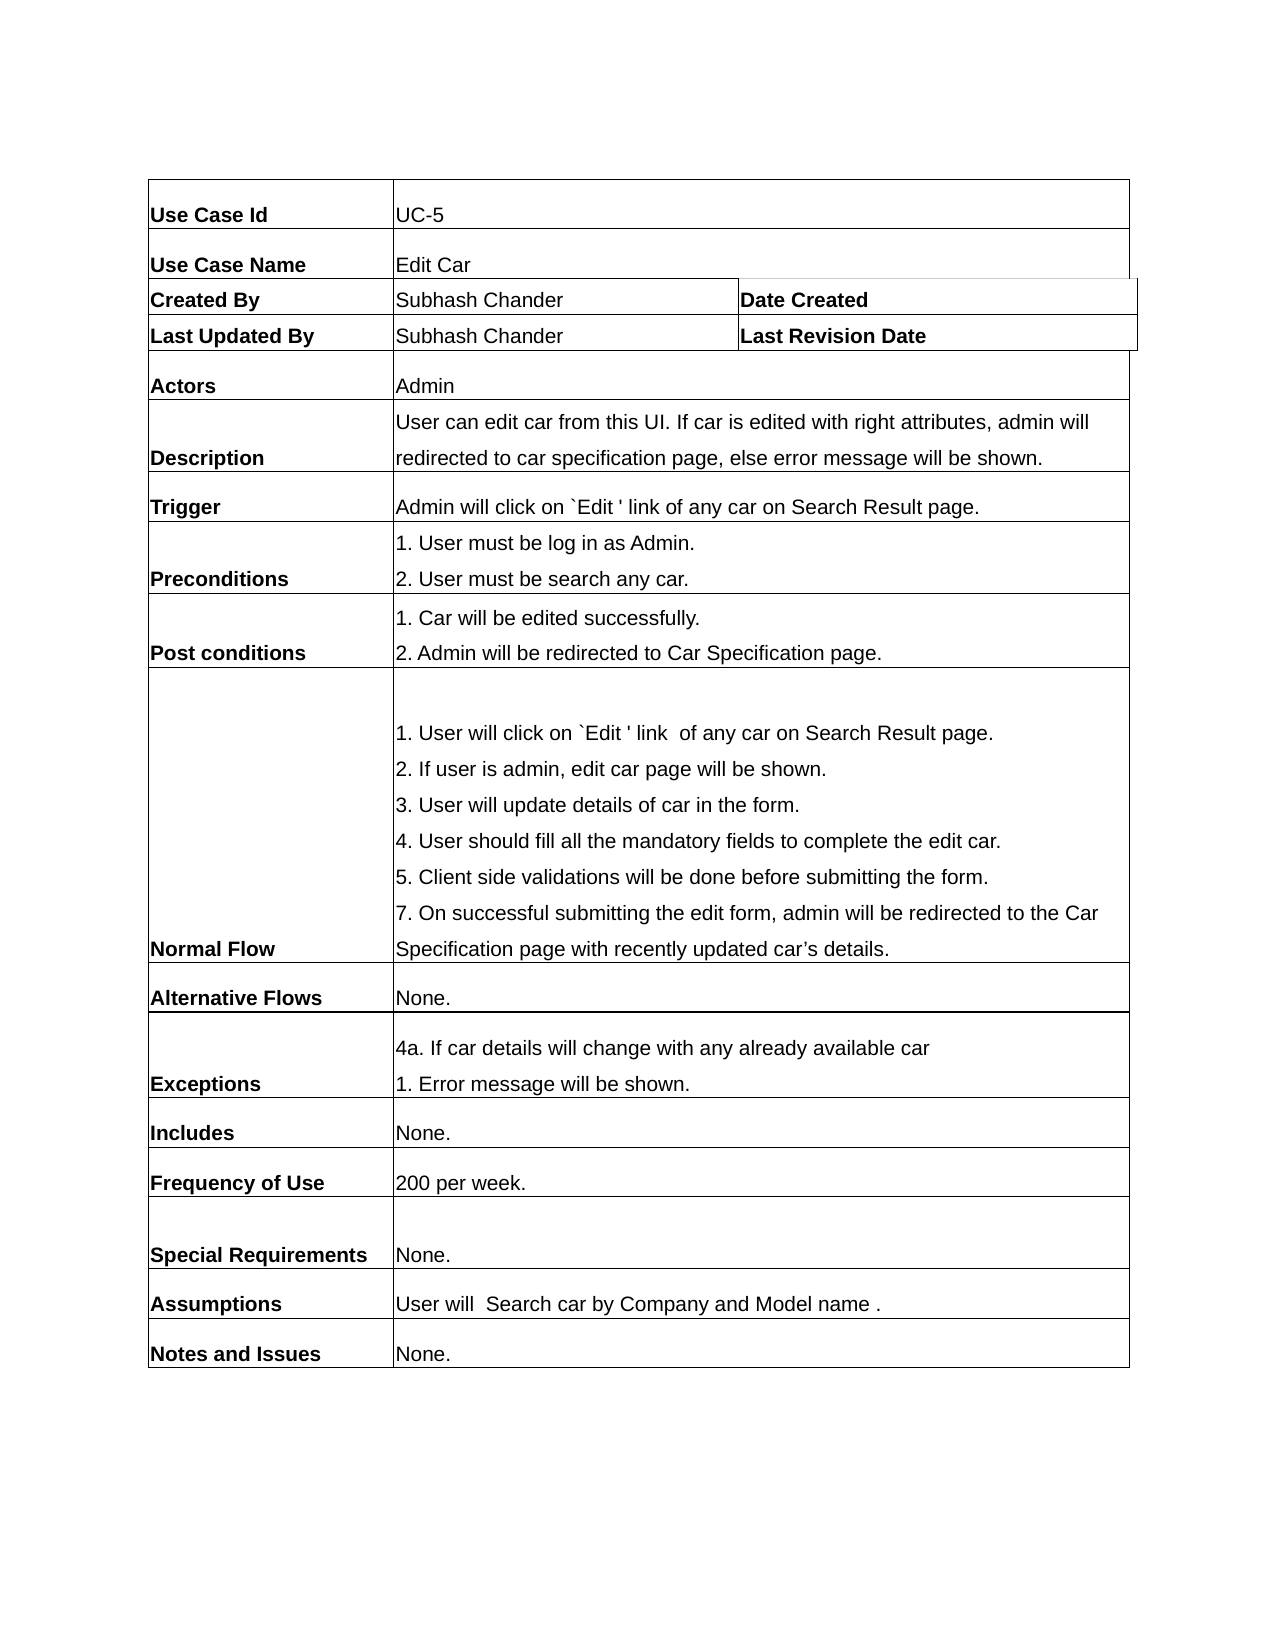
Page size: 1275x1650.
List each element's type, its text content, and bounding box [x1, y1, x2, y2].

table_header UC-5 [394, 180, 1129, 228]
table_cell [1130, 1147, 1137, 1196]
table_cell 1. Car will be edited successfully. 2. Admin will be redirected to Car Specification page. [394, 594, 1129, 667]
table_cell Admin will click on `Edit ' link of any car on Search Result page. [394, 472, 1129, 521]
table_cell [1130, 962, 1137, 1011]
table_cell [1130, 471, 1137, 521]
table_cell Assumptions [149, 1269, 393, 1318]
table_cell [1130, 228, 1137, 278]
table_cell None. [394, 1098, 1129, 1147]
table_cell Normal Flow [149, 668, 393, 962]
table_cell None. [394, 1197, 1129, 1268]
table_cell Frequency of Use [149, 1148, 393, 1196]
table_cell Includes [149, 1098, 393, 1147]
table_cell Subhash Chander [394, 279, 738, 314]
table_cell [1130, 667, 1137, 962]
table_cell [1130, 399, 1137, 471]
table_cell Notes and Issues [149, 1319, 393, 1367]
table_cell Description [149, 400, 393, 471]
table_cell 4a. If car details will change with any already available car 1. Error message will be shown. [394, 1013, 1129, 1097]
table_cell [1130, 1268, 1137, 1318]
table_cell Alternative Flows [149, 963, 393, 1011]
table_cell None. [394, 963, 1129, 1011]
table_cell [1130, 1318, 1137, 1367]
table_header Use Case Id [149, 180, 393, 228]
table_cell Created By [149, 279, 393, 314]
table_cell Actors [149, 351, 393, 399]
table_cell Special Requirements [149, 1197, 393, 1268]
table_cell User can edit car from this UI. If car is edited with right attributes, admin will redirected to car specification page, else error message will be shown. [394, 400, 1129, 471]
table_cell Last Updated By [149, 315, 393, 349]
table_cell [1130, 1196, 1137, 1268]
table_header [1130, 179, 1137, 228]
table_cell Trigger [149, 472, 393, 521]
table_cell [1130, 593, 1137, 667]
table_cell Edit Car [394, 229, 1129, 278]
table_cell Subhash Chander [394, 315, 738, 349]
table_cell None. [394, 1319, 1129, 1367]
table_cell Admin [394, 351, 1129, 399]
table_cell Preconditions [149, 522, 393, 592]
table_cell Use Case Name [149, 229, 393, 278]
table_cell 1. User will click on `Edit ' link of any car on Search Result page. 2. If user is admin, edit car page will be shown. 3. User will update details of car in the form. 4. User should fill all the mandatory fields to complete the edit car. 5. Client side validations will be done before submitting the form. 7. On successful submitting the edit form, admin will be redirected to the Car Specification page with recently updated car’s details. [394, 668, 1129, 962]
table_cell Exceptions [149, 1013, 393, 1097]
table_cell [1130, 1097, 1137, 1147]
table_cell Post conditions [149, 594, 393, 667]
table_cell User will Search car by Company and Model name . [394, 1269, 1129, 1318]
table_cell [1130, 1011, 1137, 1097]
table_cell Last Revision Date [739, 315, 1137, 349]
table_cell [1130, 521, 1137, 592]
table_cell 200 per week. [394, 1148, 1129, 1196]
table_cell Date Created [739, 279, 1137, 314]
table_cell [1130, 351, 1137, 399]
table_cell 1. User must be log in as Admin. 2. User must be search any car. [394, 522, 1129, 592]
